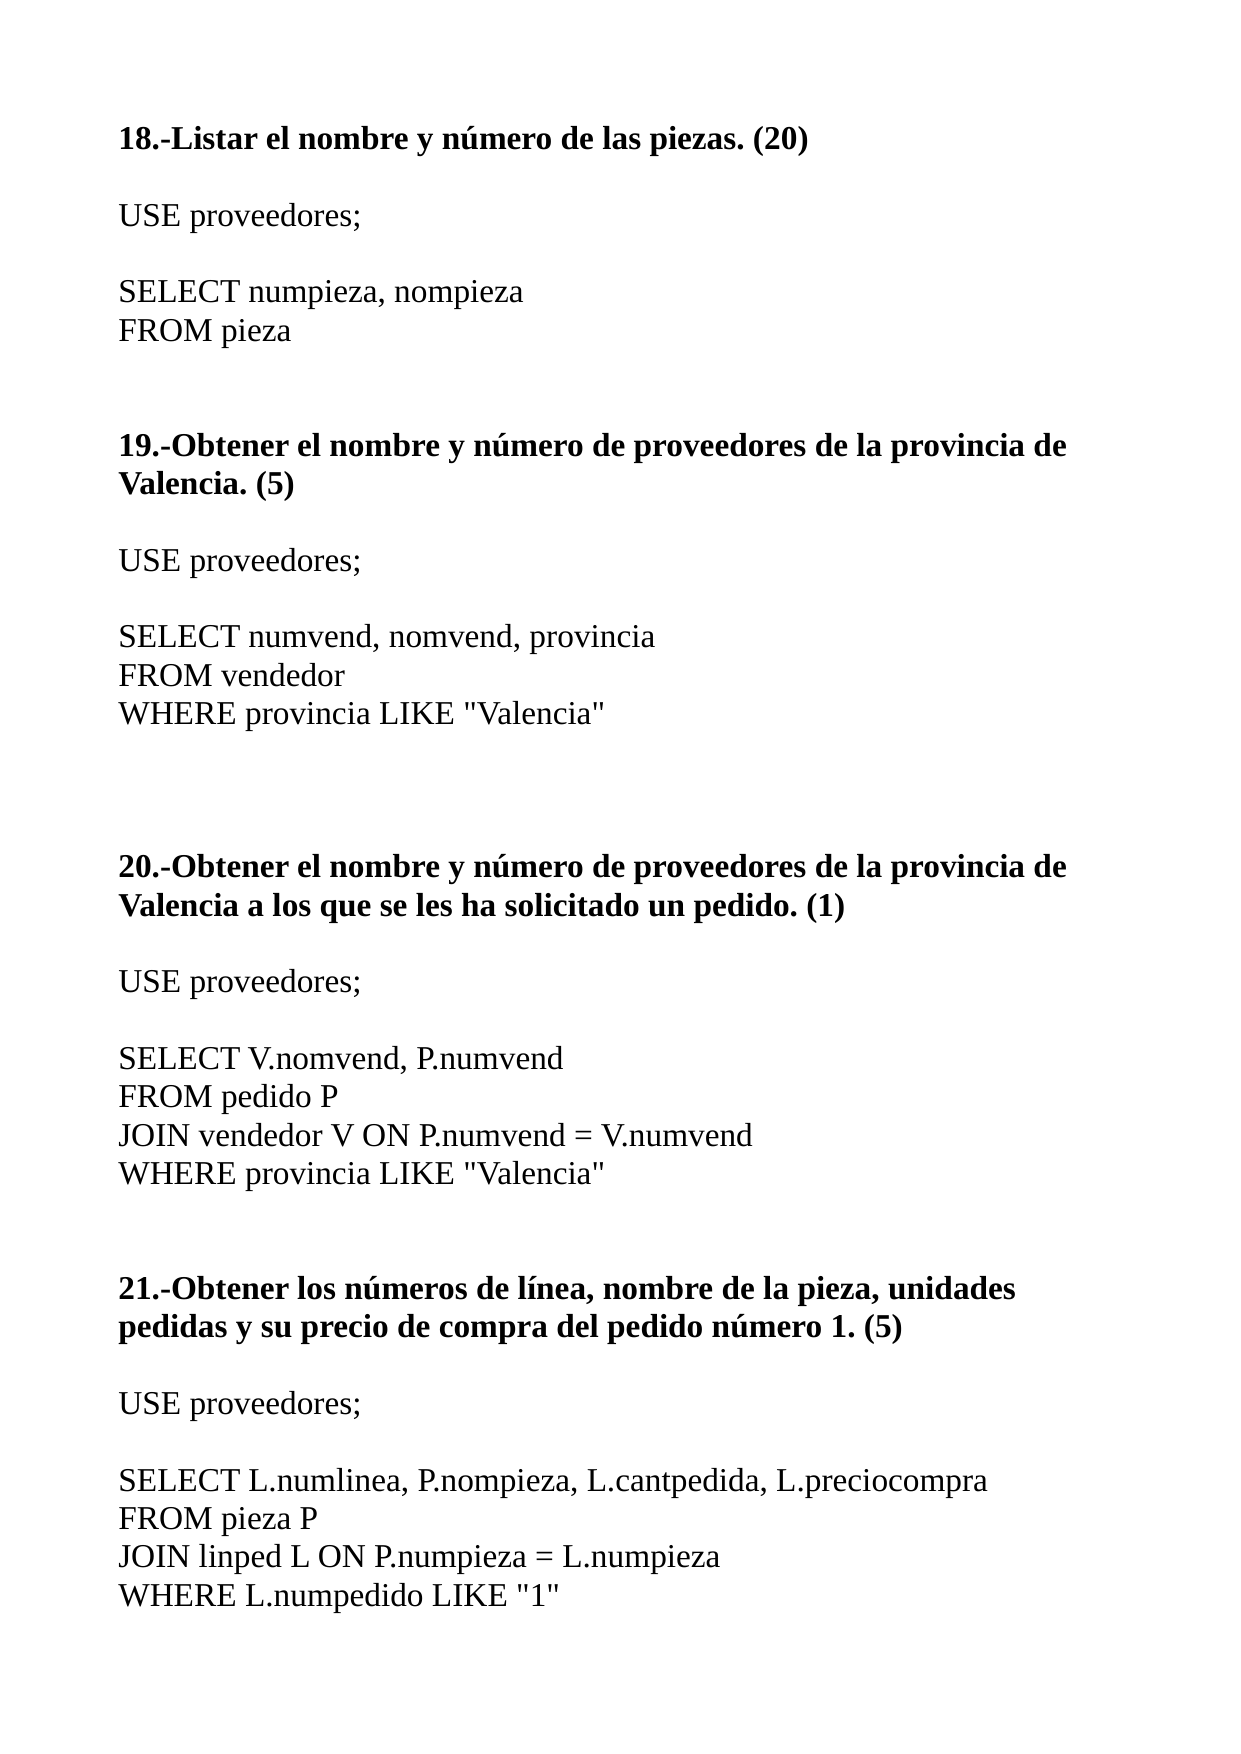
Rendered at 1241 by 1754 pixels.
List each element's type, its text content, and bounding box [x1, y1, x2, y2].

text USE proveedores; [118, 961, 1122, 1000]
text JOIN linped L ON P.numpieza = L.numpieza [118, 1536, 1122, 1575]
text SELECT L.numlinea, P.nompieza, L.cantpedida, L.preciocompra [118, 1460, 1122, 1498]
text FROM vendedor [118, 655, 1122, 693]
text FROM pedido P [118, 1076, 1122, 1115]
text WHERE L.numpedido LIKE "1" [118, 1575, 1122, 1613]
text WHERE provincia LIKE "Valencia" [118, 1153, 1122, 1191]
text SELECT V.nomvend, P.numvend [118, 1038, 1122, 1076]
text SELECT numpieza, nompieza [118, 271, 1122, 310]
text FROM pieza [118, 310, 1122, 348]
text 19.-Obtener el nombre y número de proveedores de la provincia de Valencia. (5) [118, 425, 1122, 501]
text USE proveedores; [118, 195, 1122, 233]
text USE proveedores; [118, 540, 1122, 578]
text JOIN vendedor V ON P.numvend = V.numvend [118, 1115, 1122, 1153]
text 18.-Listar el nombre y número de las piezas. (20) [118, 118, 1122, 156]
text FROM pieza P [118, 1498, 1122, 1536]
text WHERE provincia LIKE "Valencia" [118, 693, 1122, 731]
text 21.-Obtener los números de línea, nombre de la pieza, unidades pedidas y su precio de compra del pedido número 1. (5) [118, 1268, 1122, 1345]
text SELECT numvend, nomvend, provincia [118, 616, 1122, 655]
text 20.-Obtener el nombre y número de proveedores de la provincia de Valencia a los que se les ha solicitado un pedido. (1) [118, 846, 1122, 923]
text USE proveedores; [118, 1383, 1122, 1421]
